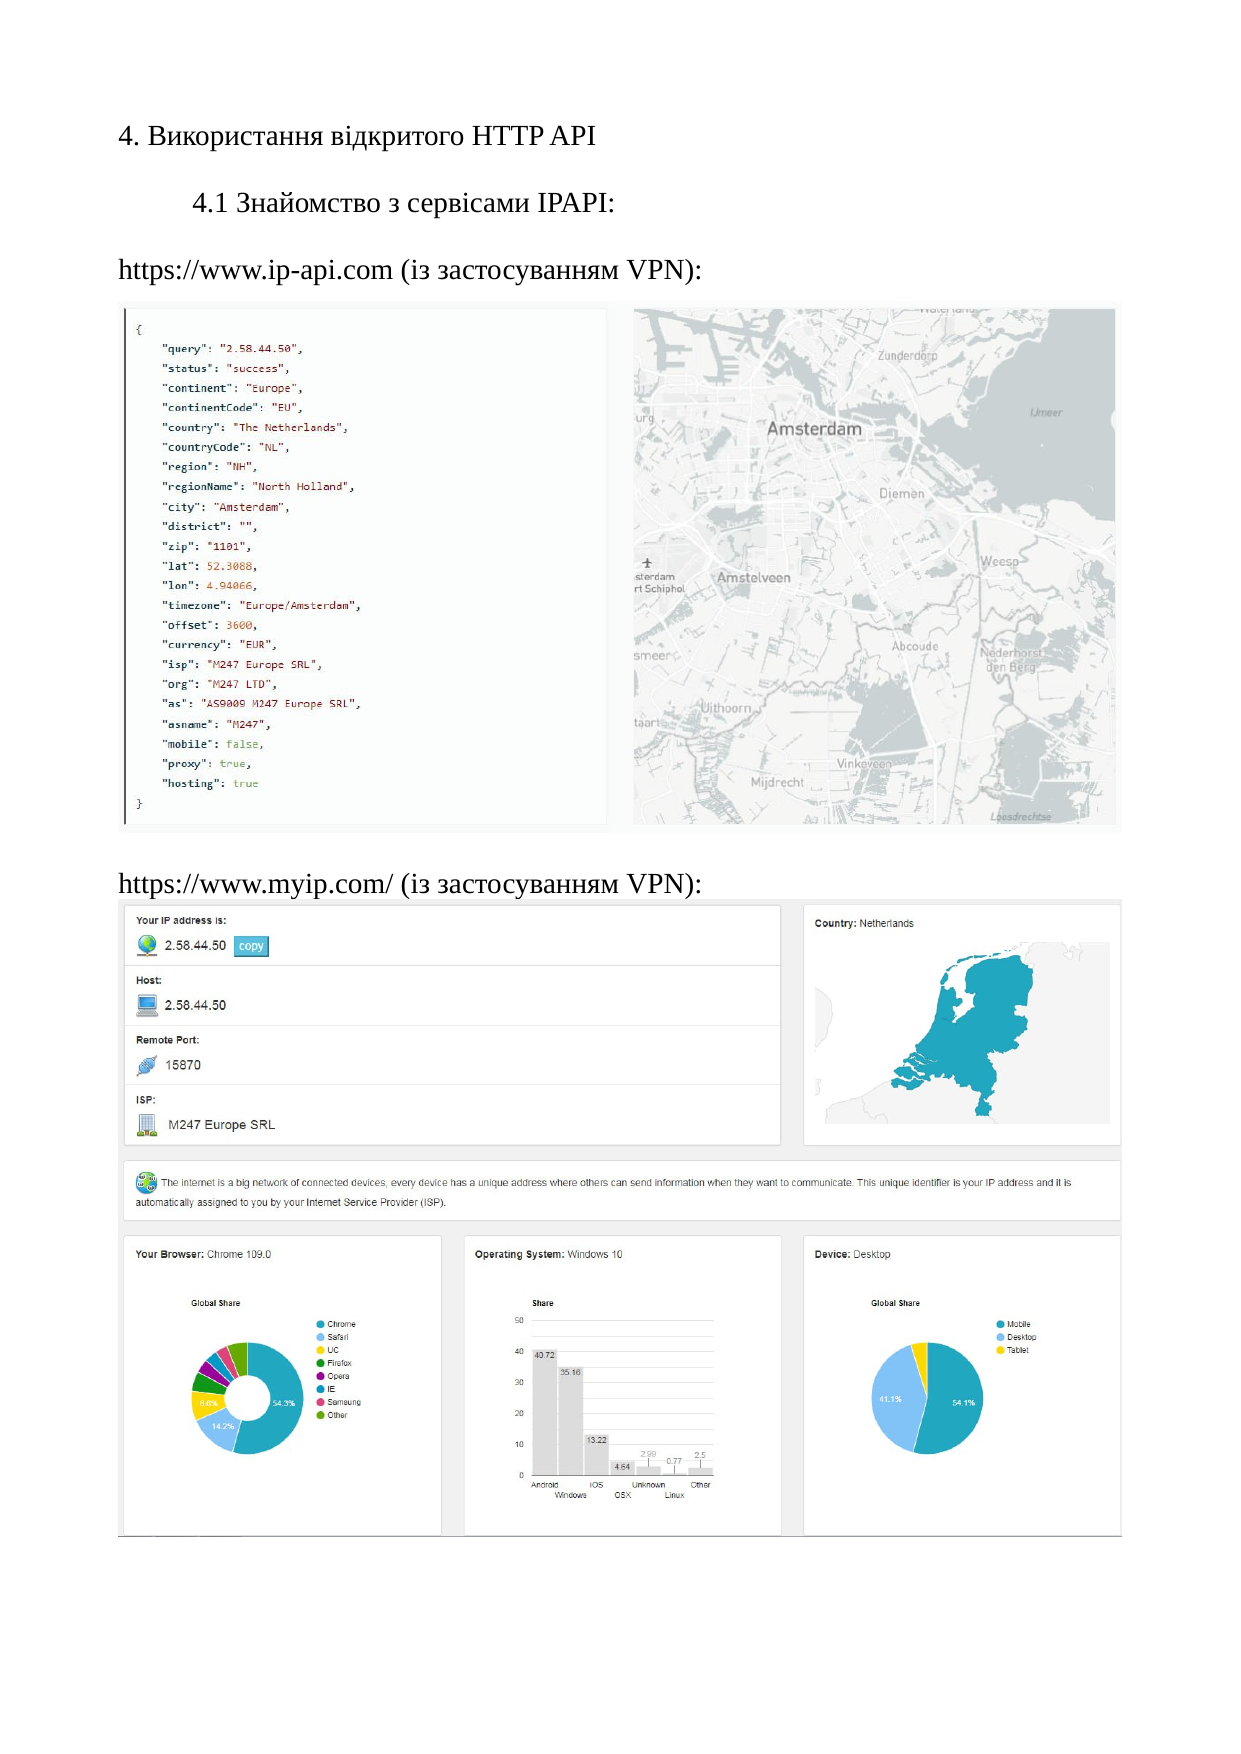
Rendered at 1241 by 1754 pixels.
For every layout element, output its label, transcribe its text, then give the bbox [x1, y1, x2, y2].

picture [118, 899, 1123, 1537]
text https://www.myip.com/ (із застосуванням VPN): [118, 866, 1122, 899]
text 4. Використання відкритого HTTP API [118, 118, 1122, 152]
picture [118, 301, 1123, 833]
text 4.1 Знайомство з сервісами IPAPI: [118, 185, 1122, 219]
text https://www.ip-api.com (із застосуванням VPN): [118, 252, 1122, 286]
